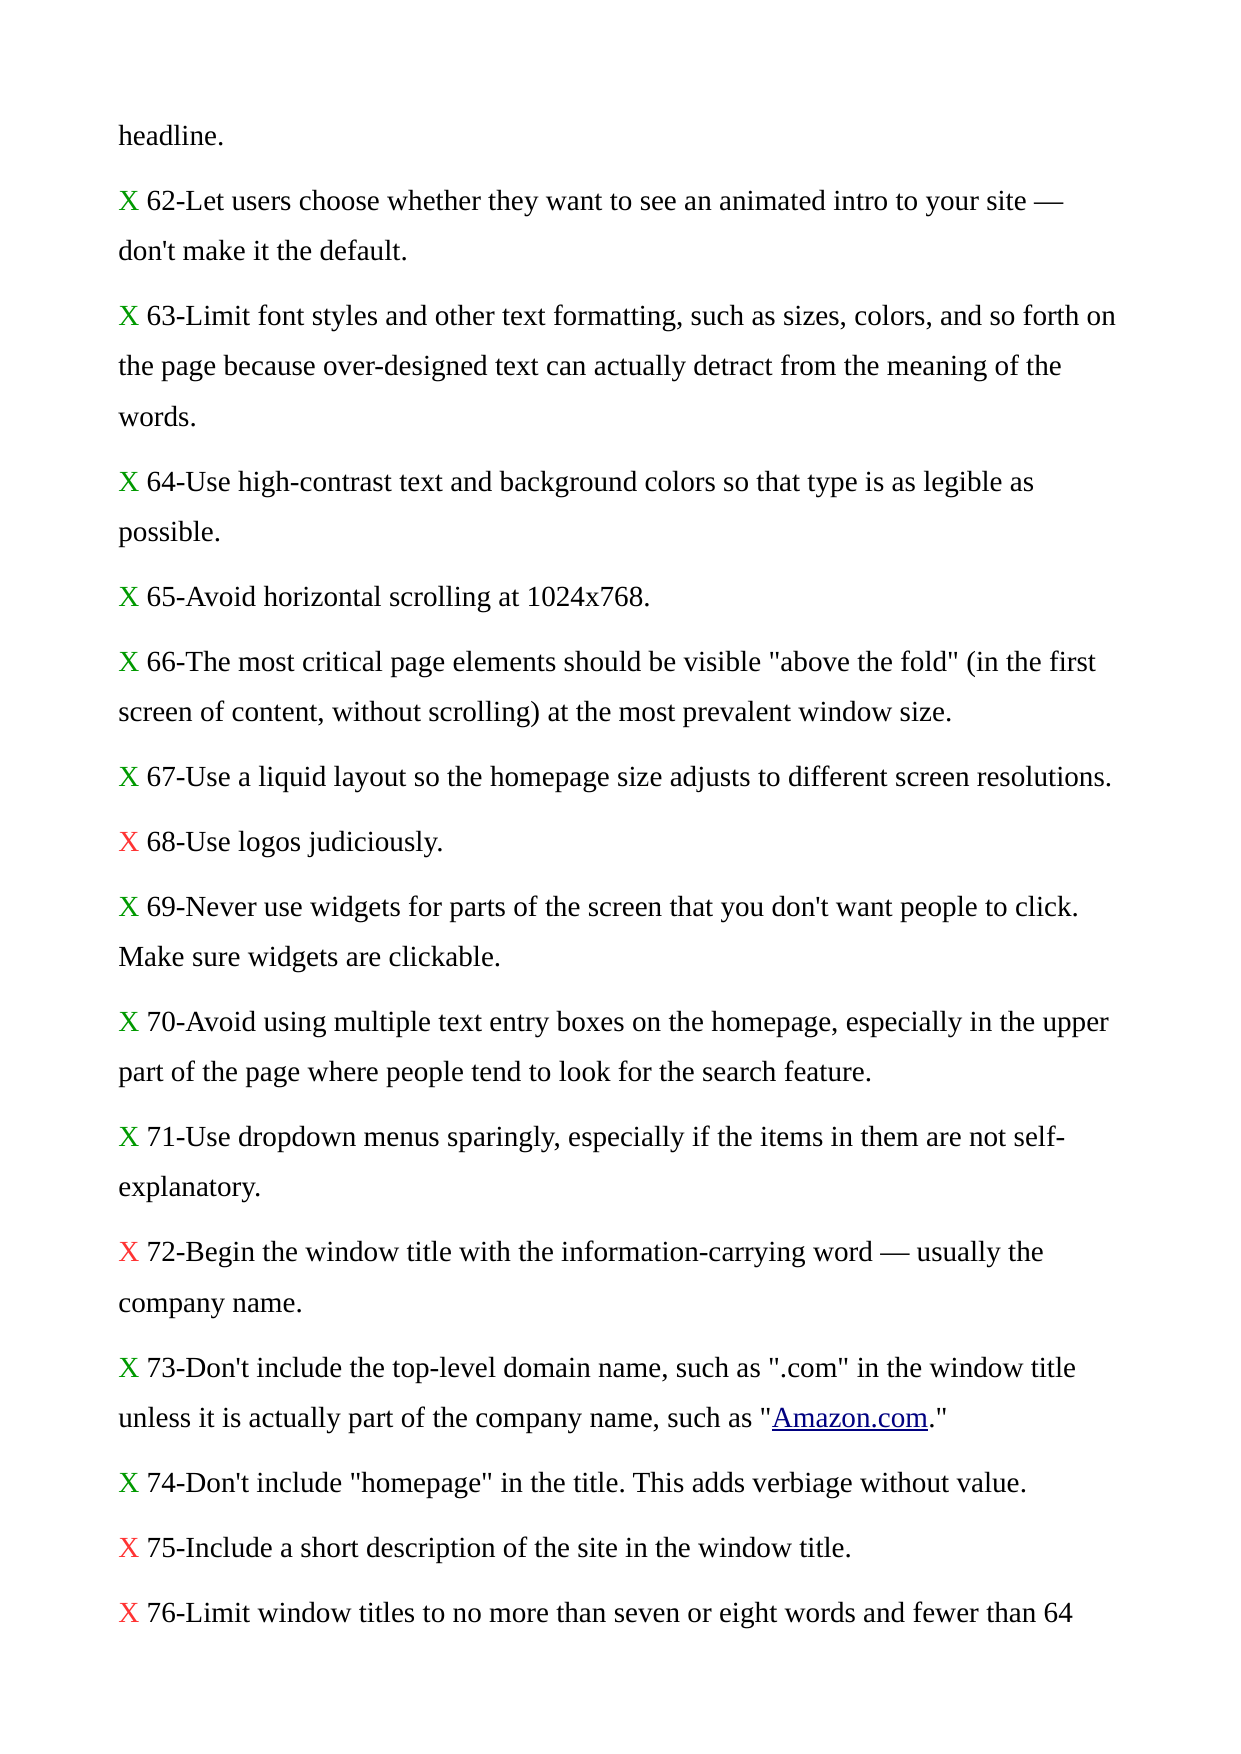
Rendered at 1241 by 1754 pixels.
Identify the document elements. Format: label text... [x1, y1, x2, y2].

text X 70-Avoid using multiple text entry boxes on the homepage, especially in the upper part of the page where people tend to look for the search feature. [118, 1004, 1122, 1088]
text X 74-Don't include "homepage" in the title. This adds verbiage without value. [118, 1465, 1122, 1498]
text X 62-Let users choose whether they want to see an animated intro to your site — don't make it the default. [118, 183, 1122, 267]
text X 65-Avoid horizontal scrolling at 1024x768. [118, 579, 1122, 612]
text X 69-Never use widgets for parts of the screen that you don't want people to click. Make sure widgets are clickable. [118, 889, 1122, 973]
text headline. [118, 118, 1122, 152]
text X 75-Include a short description of the site in the window title. [118, 1530, 1122, 1563]
text X 72-Begin the window title with the information-carrying word — usually the company name. [118, 1234, 1122, 1318]
text X 71-Use dropdown menus sparingly, especially if the items in them are not self-explanatory. [118, 1119, 1122, 1203]
text X 68-Use logos judiciously. [118, 824, 1122, 857]
text X 67-Use a liquid layout so the homepage size adjusts to different screen resolutions. [118, 759, 1122, 793]
text X 66-The most critical page elements should be visible "above the fold" (in the first screen of content, without scrolling) at the most prevalent window size. [118, 644, 1122, 728]
text X 73-Don't include the top-level domain name, such as ".com" in the window title unless it is actually part of the company name, such as "Amazon.com." [118, 1350, 1122, 1433]
text X 76-Limit window titles to no more than seven or eight words and fewer than 64 [118, 1595, 1122, 1628]
text X 64-Use high-contrast text and background colors so that type is as legible as possible. [118, 464, 1122, 548]
text X 63-Limit font styles and other text formatting, such as sizes, colors, and so forth on the page because over-designed text can actually detract from the meaning of the words. [118, 298, 1122, 432]
